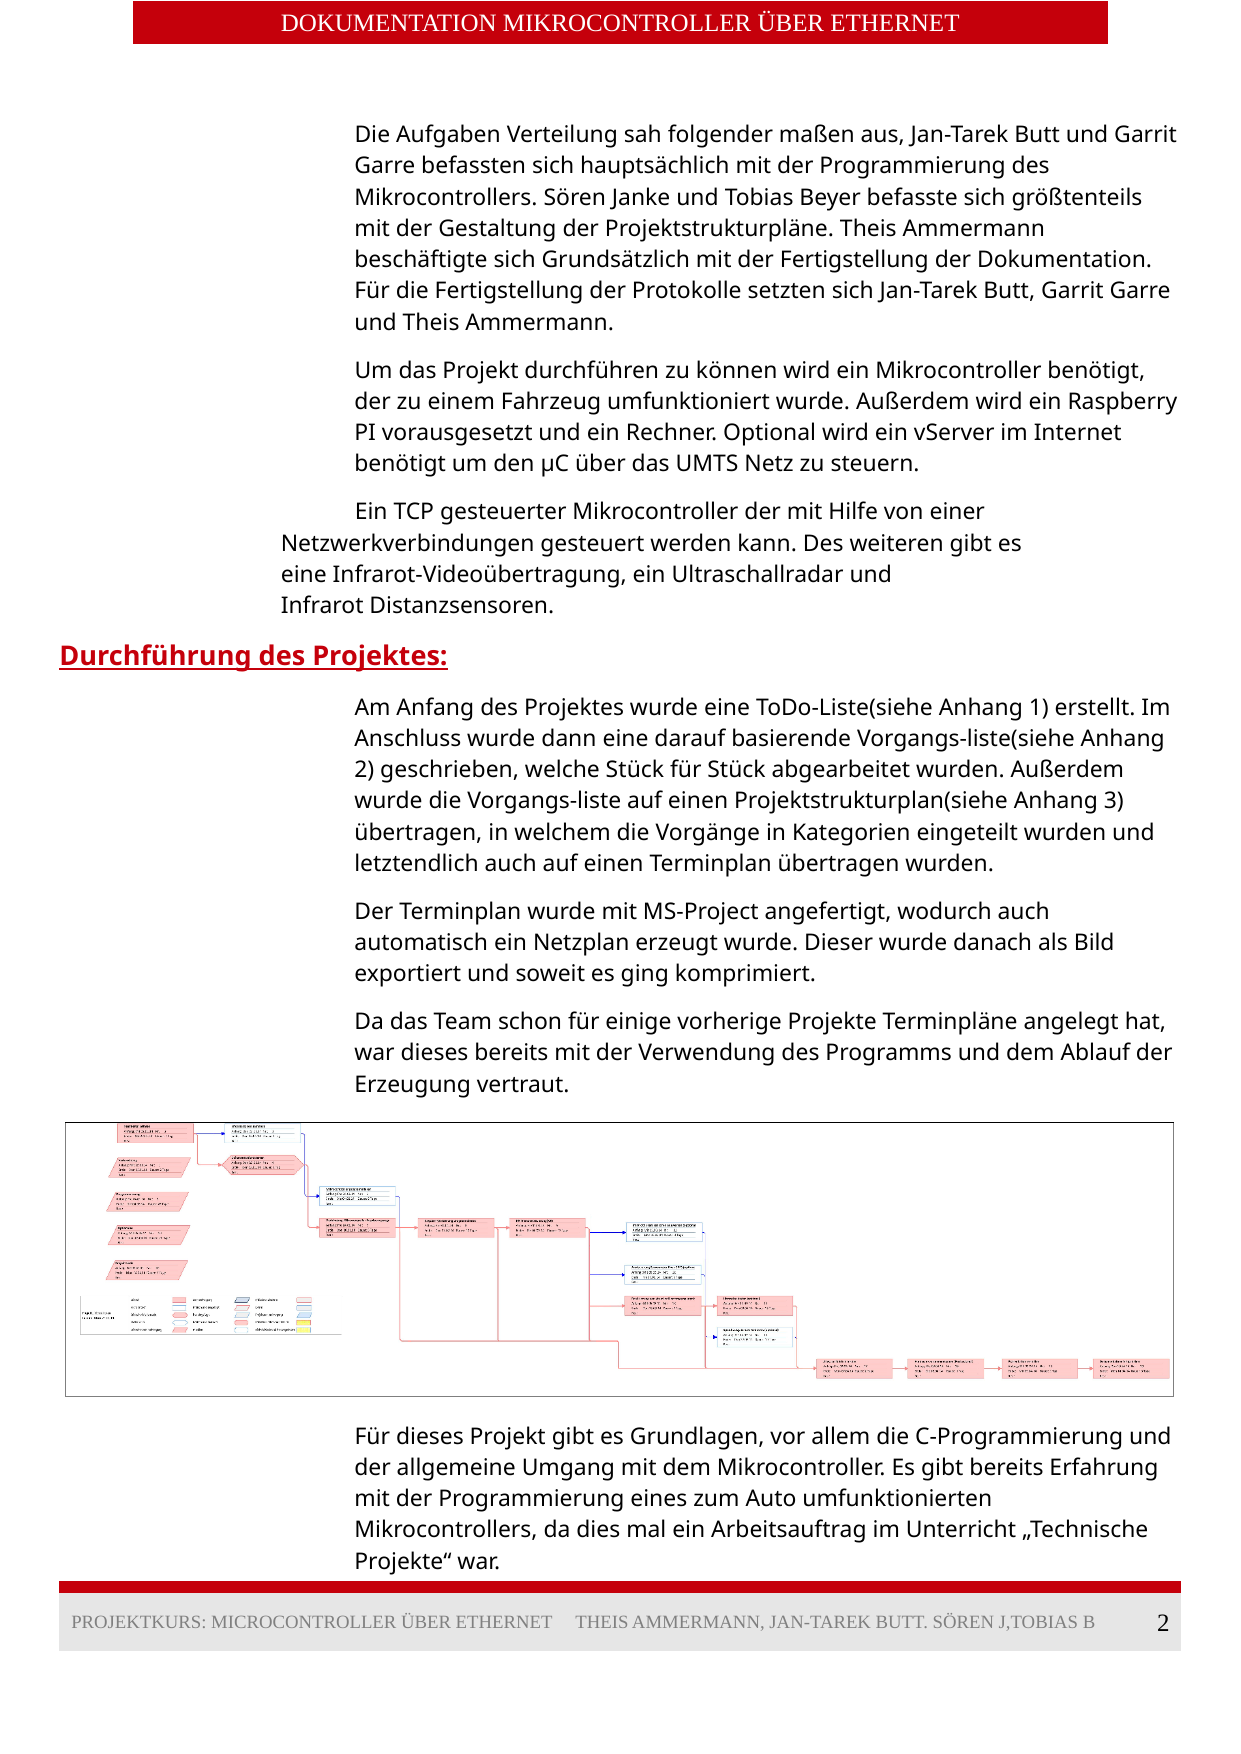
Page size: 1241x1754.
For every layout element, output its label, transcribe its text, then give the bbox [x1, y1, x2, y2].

text Die Aufgaben Verteilung sah folgender maßen aus, Jan-Tarek Butt und Garrit Garre befassten sich hauptsächlich mit der Programmierung des Mikrocontrollers. Sören Janke und Tobias Beyer befasste sich größtenteils mit der Gestaltung der Projektstrukturpläne. Theis Ammermann beschäftigte sich Grundsätzlich mit der Fertigstellung der Dokumentation. Für die Fertigstellung der Protokolle setzten sich Jan-Tarek Butt, Garrit Garre und Theis Ammermann. [354, 118, 1181, 337]
picture [59, 1115, 1180, 1403]
text Der Terminplan wurde mit MS-Project angefertigt, wodurch auch automatisch ein Netzplan erzeugt wurde. Dieser wurde danach als Bild exportiert und soweit es ging komprimiert. [354, 894, 1181, 988]
text Um das Projekt durchführen zu können wird ein Mikrocontroller benötigt, der zu einem Fahrzeug umfunktioniert wurde. Außerdem wird ein Raspberry PI vorausgesetzt und ein Rechner. Optional wird ein vServer im Internet benötigt um den µC über das UMTS Netz zu steuern. [354, 353, 1181, 478]
text Da das Team schon für einige vorherige Projekte Terminpläne angelegt hat, war dieses bereits mit der Verwendung des Programms und dem Ablauf der Erzeugung vertraut. [354, 1005, 1181, 1099]
text Am Anfang des Projektes wurde eine ToDo-Liste(siehe Anhang 1) erstellt. Im Anschluss wurde dann eine darauf basierende Vorgangs-liste(siehe Anhang 2) geschrieben, welche Stück für Stück abgearbeitet wurden. Außerdem wurde die Vorgangs-liste auf einen Projektstrukturplan(siehe Anhang 3) übertragen, in welchem die Vorgänge in Kategorien eingeteilt wurden und letztendlich auch auf einen Terminplan übertragen wurden. [354, 690, 1181, 878]
text Durchführung des Projektes: [59, 637, 1181, 674]
text Für dieses Projekt gibt es Grundlagen, vor allem die C-Programmierung und der allgemeine Umgang mit dem Mikrocontroller. Es gibt bereits Erfahrung mit der Programmierung eines zum Auto umfunktionierten Mikrocontrollers, da dies mal ein Arbeitsauftrag im Unterricht „Technische Projekte“ war. [354, 1419, 1181, 1576]
text Ein TCP gesteuerter Mikrocontroller der mit Hilfe von einer Netzwerkverbindungen gesteuert werden kann. Des weiteren gibt es eine Infrarot-Videoübertragung, ein Ultraschallradar und Infrarot Distanzsensoren. [59, 495, 1181, 620]
